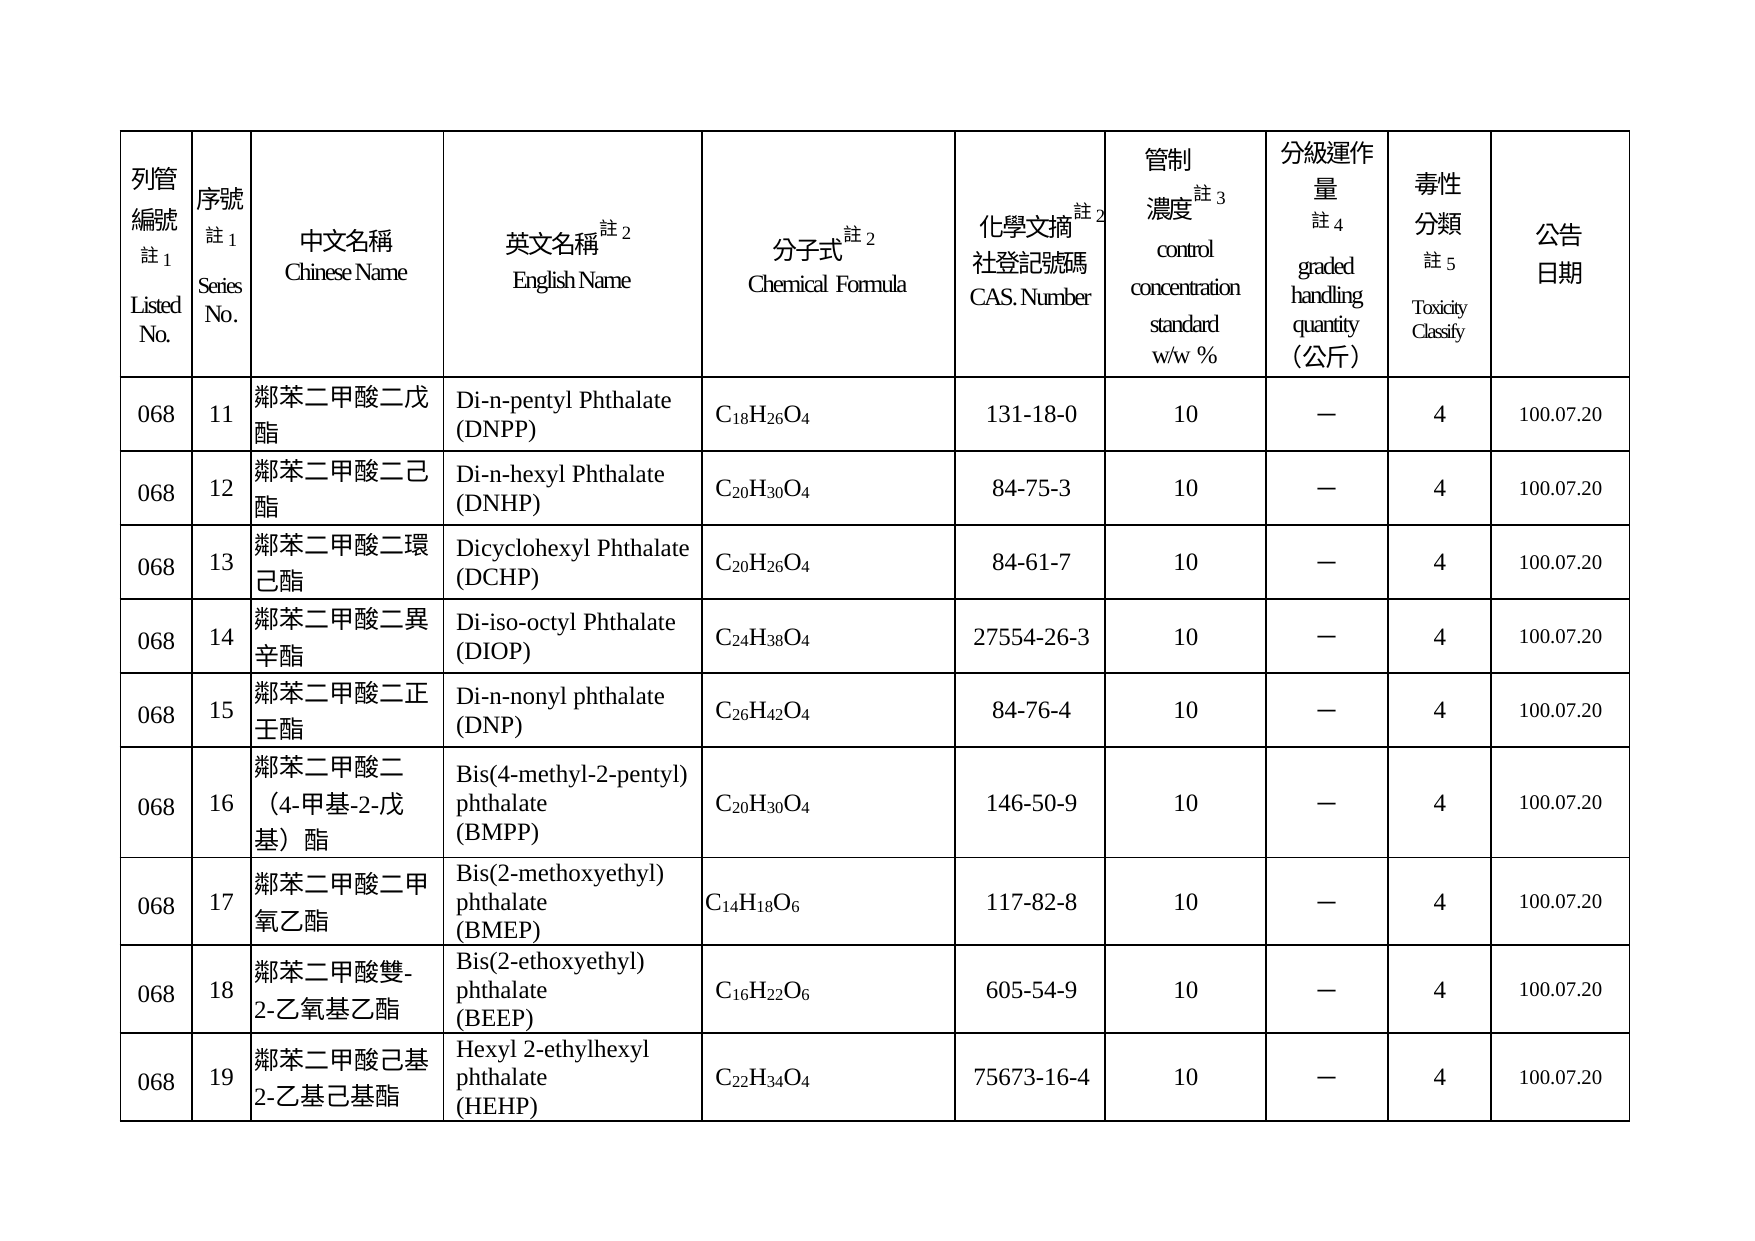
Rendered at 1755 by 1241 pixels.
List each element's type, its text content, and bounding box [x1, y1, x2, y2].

table_cell 84-76-4 [956, 674, 1104, 746]
table_cell 068 [121, 600, 191, 672]
table_cell 17 [193, 858, 250, 944]
table_cell 10 [1106, 858, 1265, 944]
table_cell 19 [193, 1034, 250, 1120]
table_cell 068 [121, 748, 191, 857]
table_cell － [1267, 600, 1387, 672]
table_cell 068 [121, 452, 191, 524]
table_cell 4 [1389, 600, 1490, 672]
table_cell C24H38O4 [703, 600, 954, 672]
table_cell 10 [1106, 378, 1265, 450]
table_header 公告 日期 [1492, 132, 1629, 376]
table_header 分級運作量 註4 graded handling quantity （公斤） [1267, 132, 1387, 376]
table_cell 10 [1106, 600, 1265, 672]
table_header 毒性 分類 註5 Toxicity Classify [1389, 132, 1490, 376]
table_cell C22H34O4 [703, 1034, 954, 1120]
table_cell 4 [1389, 858, 1490, 944]
table_header 分子式註2 Chemical Formula [703, 132, 954, 376]
table_cell 鄰苯二甲酸二環己酯 [252, 526, 443, 598]
table_cell 100.07.20 [1492, 600, 1629, 672]
table_cell C20H30O4 [703, 748, 954, 857]
table_cell 鄰苯二甲酸雙-2-乙氧基乙酯 [252, 946, 443, 1032]
table_cell 10 [1106, 946, 1265, 1032]
table_cell Di-n-hexyl Phthalate (DNHP) [444, 452, 701, 524]
table_cell 84-75-3 [956, 452, 1104, 524]
table_cell 100.07.20 [1492, 452, 1629, 524]
table_cell 11 [193, 378, 250, 450]
table_cell 100.07.20 [1492, 858, 1629, 944]
table_cell Di-iso-octyl Phthalate (DIOP) [444, 600, 701, 672]
table_cell 鄰苯二甲酸二正壬酯 [252, 674, 443, 746]
table_cell 10 [1106, 526, 1265, 598]
table_cell 068 [121, 526, 191, 598]
table_cell Bis(2-methoxyethyl) phthalate (BMEP) [444, 858, 701, 944]
table_cell － [1267, 748, 1387, 857]
table_header 化學文摘註2 社登記號碼 CAS. Number [956, 132, 1104, 376]
table_cell 鄰苯二甲酸二（4-甲基-2-戊基）酯 [252, 748, 443, 857]
table_cell － [1267, 378, 1387, 450]
table_cell Bis(4-methyl-2-pentyl) phthalate (BMPP) [444, 748, 701, 857]
table_header 中文名稱 Chinese Name [252, 132, 443, 376]
table_cell C18H26O4 [703, 378, 954, 450]
table_cell 12 [193, 452, 250, 524]
table_cell Dicyclohexyl Phthalate (DCHP) [444, 526, 701, 598]
table_cell 068 [121, 674, 191, 746]
table_cell － [1267, 674, 1387, 746]
table_cell － [1267, 452, 1387, 524]
table_cell 15 [193, 674, 250, 746]
table_cell 100.07.20 [1492, 674, 1629, 746]
table_cell 84-61-7 [956, 526, 1104, 598]
table_cell C26H42O4 [703, 674, 954, 746]
table_cell 鄰苯二甲酸二甲氧乙酯 [252, 858, 443, 944]
table_cell 4 [1389, 946, 1490, 1032]
table_cell 鄰苯二甲酸己基2-乙基己基酯 [252, 1034, 443, 1120]
table_cell 146-50-9 [956, 748, 1104, 857]
table_cell 14 [193, 600, 250, 672]
table_header 英文名稱註2 English Name [444, 132, 701, 376]
table_cell C20H30O4 [703, 452, 954, 524]
table_cell 18 [193, 946, 250, 1032]
table_cell 117-82-8 [956, 858, 1104, 944]
table_cell 068 [121, 858, 191, 944]
table_cell 100.07.20 [1492, 946, 1629, 1032]
table_cell Hexyl 2-ethylhexyl phthalate (HEHP) [444, 1034, 701, 1120]
table_cell 鄰苯二甲酸二異辛酯 [252, 600, 443, 672]
table_cell － [1267, 1034, 1387, 1120]
table_cell Di-n-pentyl Phthalate (DNPP) [444, 378, 701, 450]
table_cell 605-54-9 [956, 946, 1104, 1032]
table_cell 13 [193, 526, 250, 598]
table_cell 10 [1106, 452, 1265, 524]
table_cell 75673-16-4 [956, 1034, 1104, 1120]
table_cell 4 [1389, 526, 1490, 598]
table_cell － [1267, 526, 1387, 598]
table_cell 4 [1389, 748, 1490, 857]
table_cell 068 [121, 1034, 191, 1120]
table_cell Bis(2-ethoxyethyl) phthalate (BEEP) [444, 946, 701, 1032]
table_cell 4 [1389, 1034, 1490, 1120]
table_cell 4 [1389, 378, 1490, 450]
table_cell 068 [121, 378, 191, 450]
table_cell 100.07.20 [1492, 378, 1629, 450]
table_cell C16H22O6 [703, 946, 954, 1032]
table_cell 10 [1106, 1034, 1265, 1120]
table_cell － [1267, 858, 1387, 944]
table_cell 鄰苯二甲酸二戊酯 [252, 378, 443, 450]
table_cell 16 [193, 748, 250, 857]
table_header 序號 註1 Series No. [193, 132, 250, 376]
table_cell 4 [1389, 674, 1490, 746]
table_cell － [1267, 946, 1387, 1032]
table_cell 100.07.20 [1492, 526, 1629, 598]
table_cell C20H26O4 [703, 526, 954, 598]
table_cell 131-18-0 [956, 378, 1104, 450]
table_cell 068 [121, 946, 191, 1032]
table_header 列管 編號 註1 Listed No. [121, 132, 191, 376]
table_cell 10 [1106, 674, 1265, 746]
table_cell 4 [1389, 452, 1490, 524]
table_header 管制 濃度註3 control concentration standard w/w % [1106, 132, 1265, 376]
table_cell 100.07.20 [1492, 1034, 1629, 1120]
table_cell 10 [1106, 748, 1265, 857]
table_cell 鄰苯二甲酸二己酯 [252, 452, 443, 524]
table_cell C14H18O6 [703, 858, 954, 944]
table_cell 27554-26-3 [956, 600, 1104, 672]
table_cell 100.07.20 [1492, 748, 1629, 857]
table_cell Di-n-nonyl phthalate (DNP) [444, 674, 701, 746]
